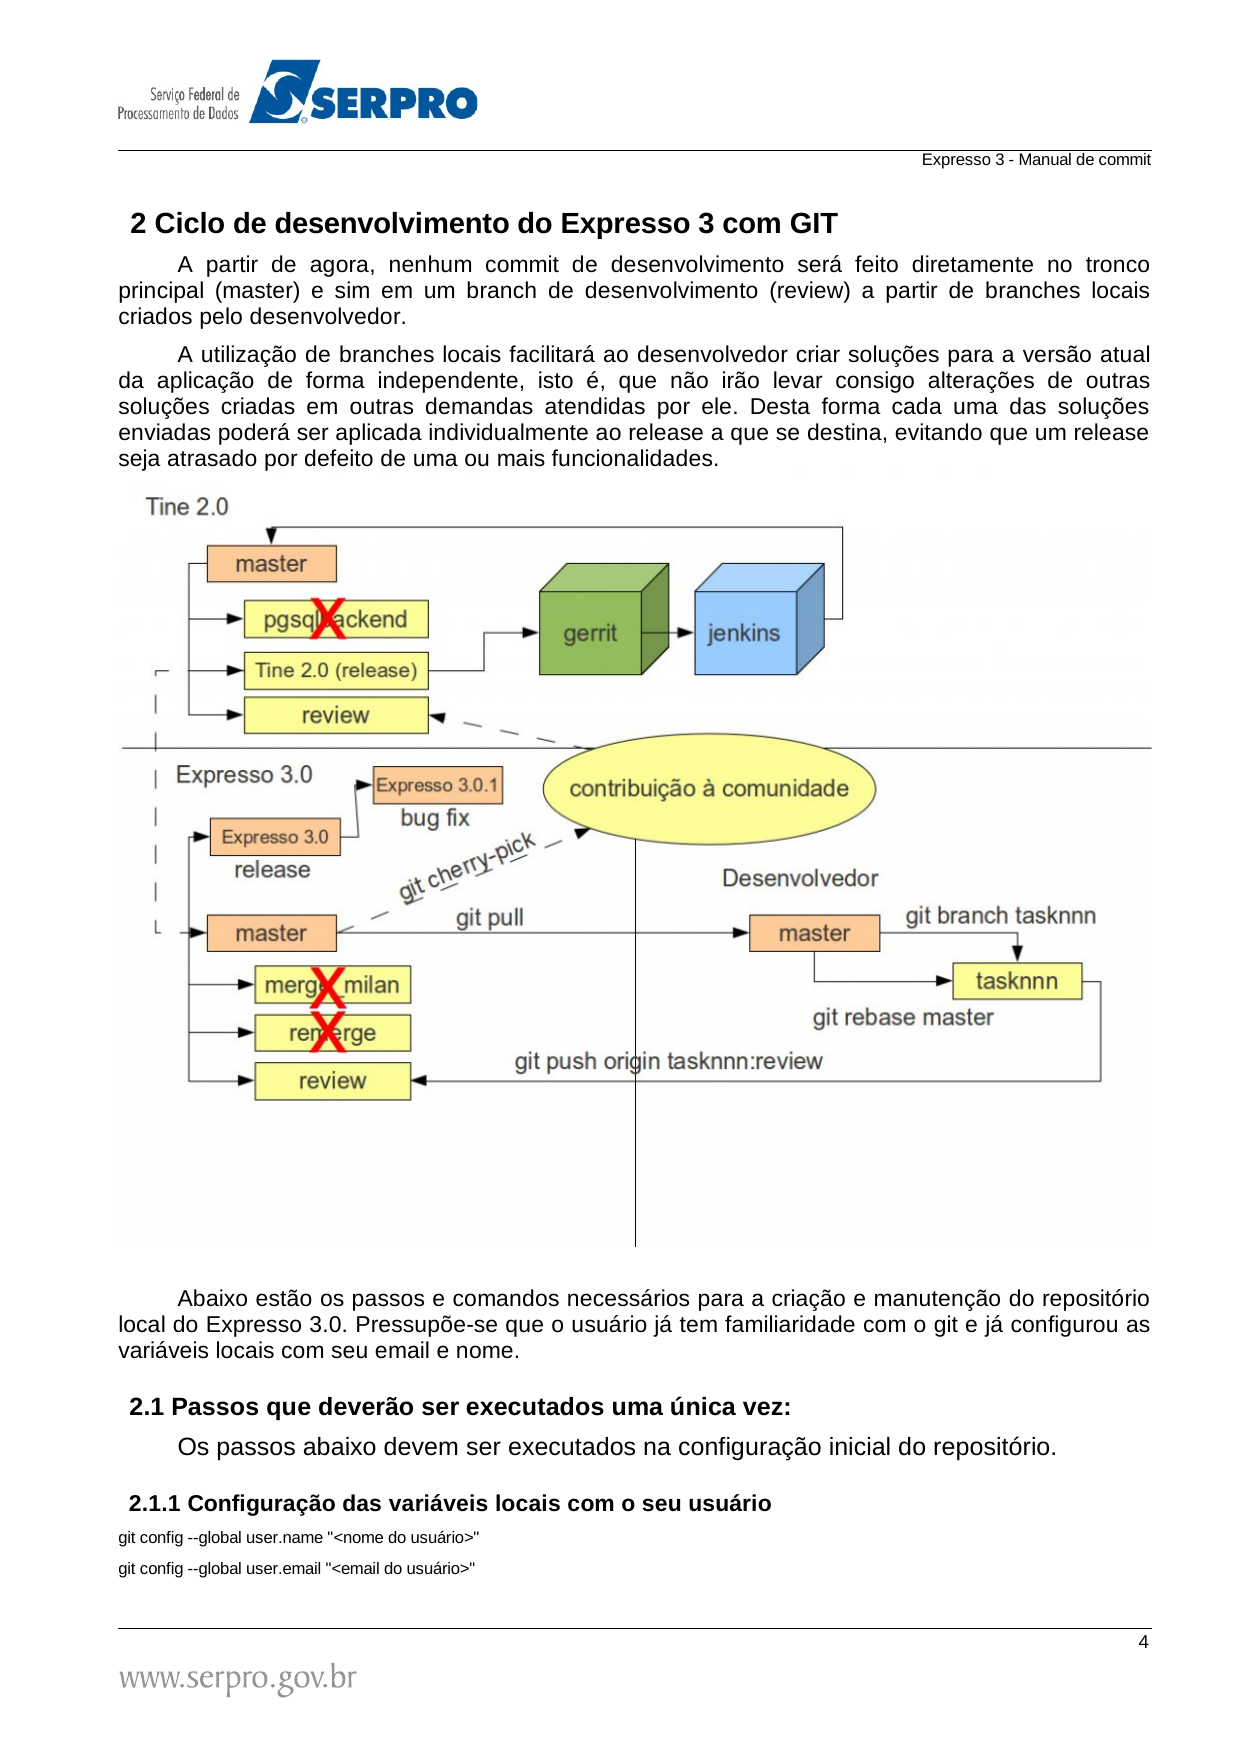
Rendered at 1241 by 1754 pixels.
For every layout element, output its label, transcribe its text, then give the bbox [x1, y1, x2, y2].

subtitle Passos que deverão ser executados uma única vez: [118, 1393, 1152, 1421]
text A partir de agora, nenhum commit de desenvolvimento será feito diretamente no tronco principal (master) e sim em um branch de desenvolvimento (review) a partir de branches locais criados pelo desenvolvedor. [118, 251, 1152, 329]
text Abaixo estão os passos e comandos necessários para a criação e manutenção do repositório local do Expresso 3.0. Pressupõe-se que o usuário já tem familiaridade com o git e já configurou as variáveis locais com seu email e nome. [118, 1285, 1152, 1363]
text A utilização de branches locais facilitará ao desenvolvedor criar soluções para a versão atual da aplicação de forma independente, isto é, que não irão levar consigo alterações de outras soluções criadas em outras demandas atendidas por ele. Desta forma cada uma das soluções enviadas poderá ser aplicada individualmente ao release a que se destina, evitando que um release seja atrasado por defeito de uma ou mais funcionalidades. [118, 342, 1152, 471]
text git config --global user.name "<nome do usuário>" [118, 1528, 1152, 1547]
text git config --global user.email "<email do usuário>" [118, 1559, 1152, 1578]
subtitle Configuração das variáveis locais com o seu usuário [118, 1490, 1152, 1516]
picture [118, 471, 1152, 1247]
text Os passos abaixo devem ser executados na configuração inicial do repositório. [118, 1433, 1152, 1461]
picture [118, 59, 478, 124]
subtitle Ciclo de desenvolvimento do Expresso 3 com GIT [118, 207, 1152, 239]
